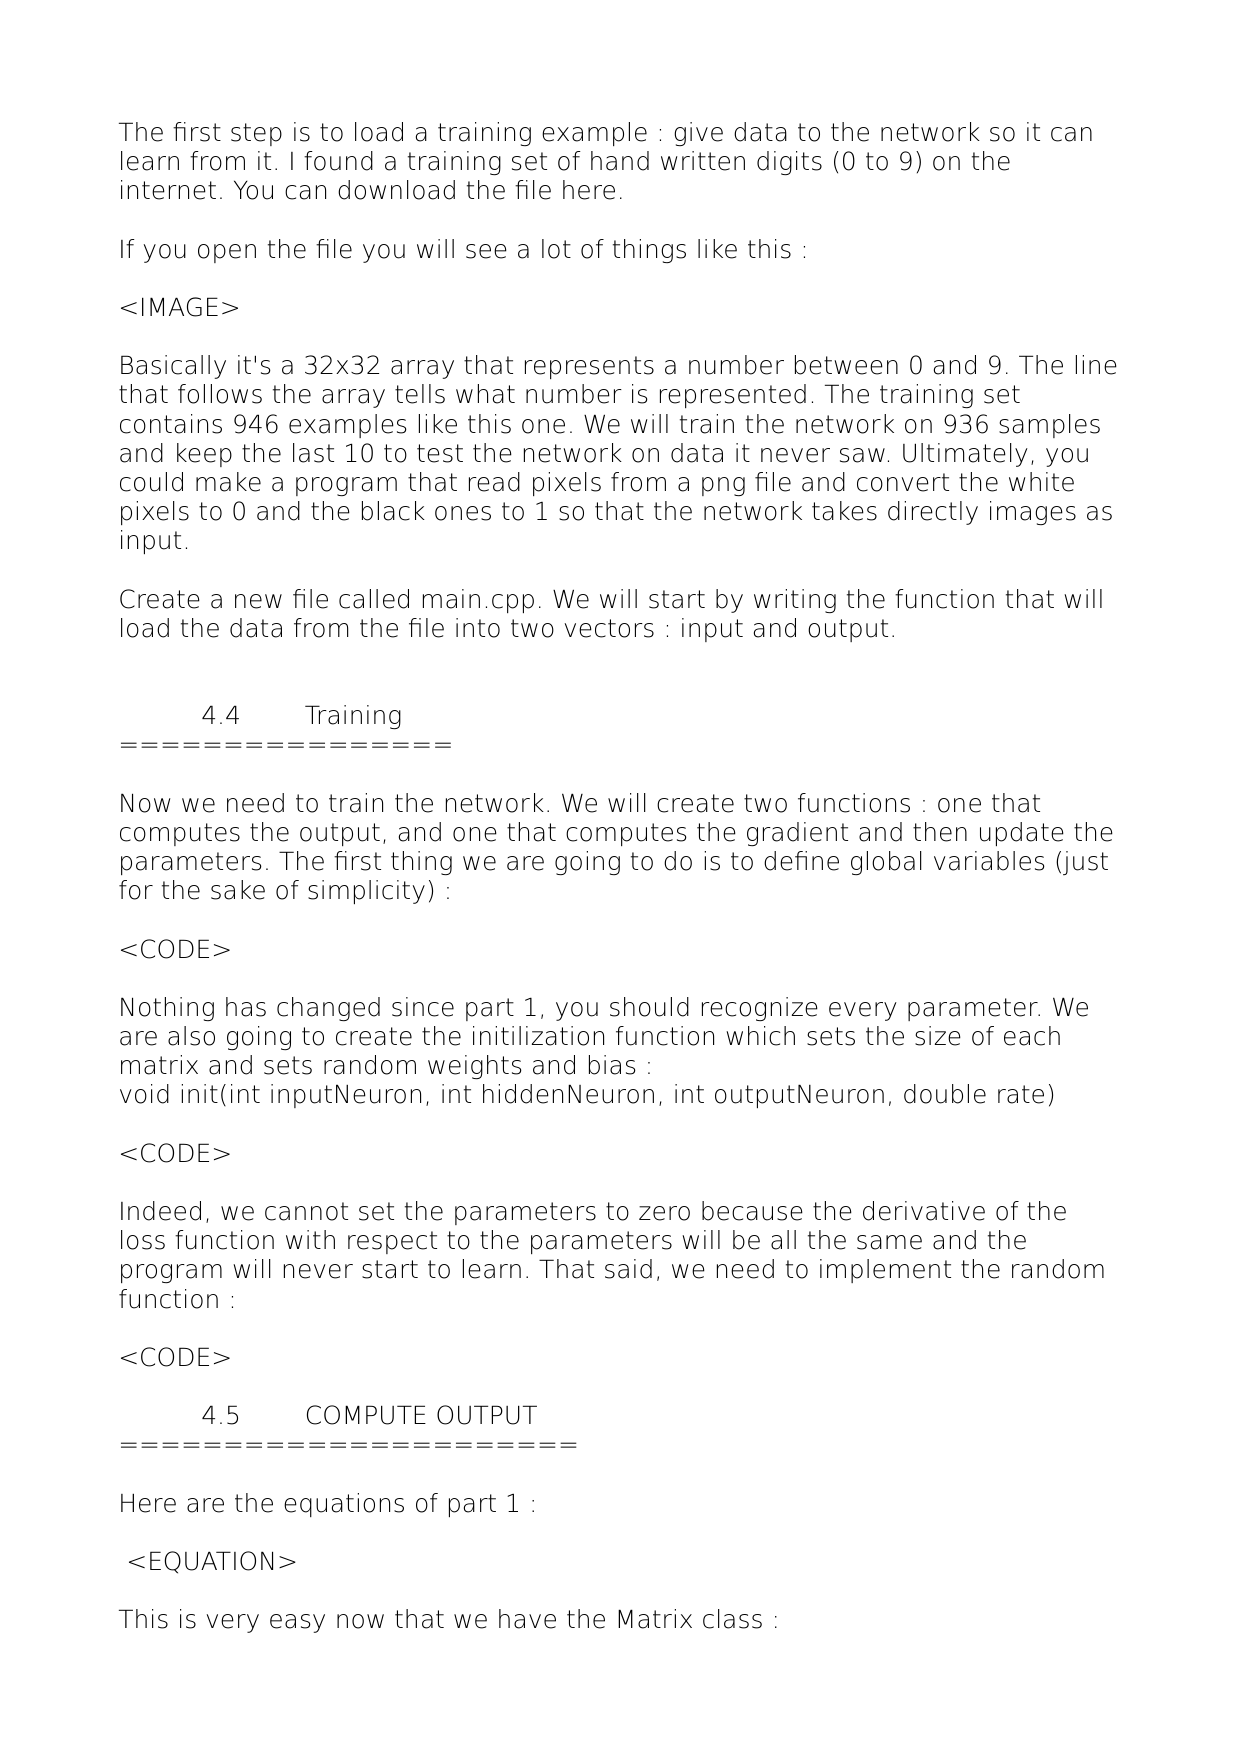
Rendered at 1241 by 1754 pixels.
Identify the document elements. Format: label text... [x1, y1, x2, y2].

text Basically it's a 32x32 array that represents a number between 0 and 9. The line that follows the array tells what number is represented. The training set contains 946 examples like this one. We will train the network on 936 samples and keep the last 10 to test the network on data it never saw. Ultimately, you could make a program that read pixels from a png file and convert the white pixels to 0 and the black ones to 1 so that the network takes directly images as input. [118, 351, 1122, 556]
text ================ [118, 731, 1122, 760]
text void init(int inputNeuron, int hiddenNeuron, int outputNeuron, double rate) [118, 1081, 1122, 1110]
text ====================== [118, 1431, 1122, 1460]
list Training [193, 701, 1122, 731]
text Now we need to train the network. We will create two functions : one that computes the output, and one that computes the gradient and then update the parameters. The first thing we are going to do is to define global variables (just for the sake of simplicity) : [118, 789, 1122, 906]
text The first step is to load a training example : give data to the network so it can learn from it. I found a training set of hand written digits (0 to 9) on the internet. You can download the file here. [118, 118, 1122, 206]
text <IMAGE> [118, 293, 1122, 322]
text <CODE> [118, 1343, 1122, 1372]
text This is very easy now that we have the Matrix class : [118, 1606, 1122, 1635]
text Nothing has changed since part 1, you should recognize every parameter. We are also going to create the initilization function which sets the size of each matrix and sets random weights and bias : [118, 993, 1122, 1081]
text Create a new file called main.cpp. We will start by writing the function that will load the data from the file into two vectors : input and output. [118, 585, 1122, 643]
text If you open the file you will see a lot of things like this : [118, 235, 1122, 264]
text Here are the equations of part 1 : [118, 1489, 1122, 1518]
text <EQUATION> [118, 1547, 1122, 1576]
text Indeed, we cannot set the parameters to zero because the derivative of the loss function with respect to the parameters will be all the same and the program will never start to learn. That said, we need to implement the random function : [118, 1197, 1122, 1314]
text <CODE> [118, 935, 1122, 964]
list COMPUTE OUTPUT [193, 1401, 1122, 1431]
text <CODE> [118, 1139, 1122, 1168]
